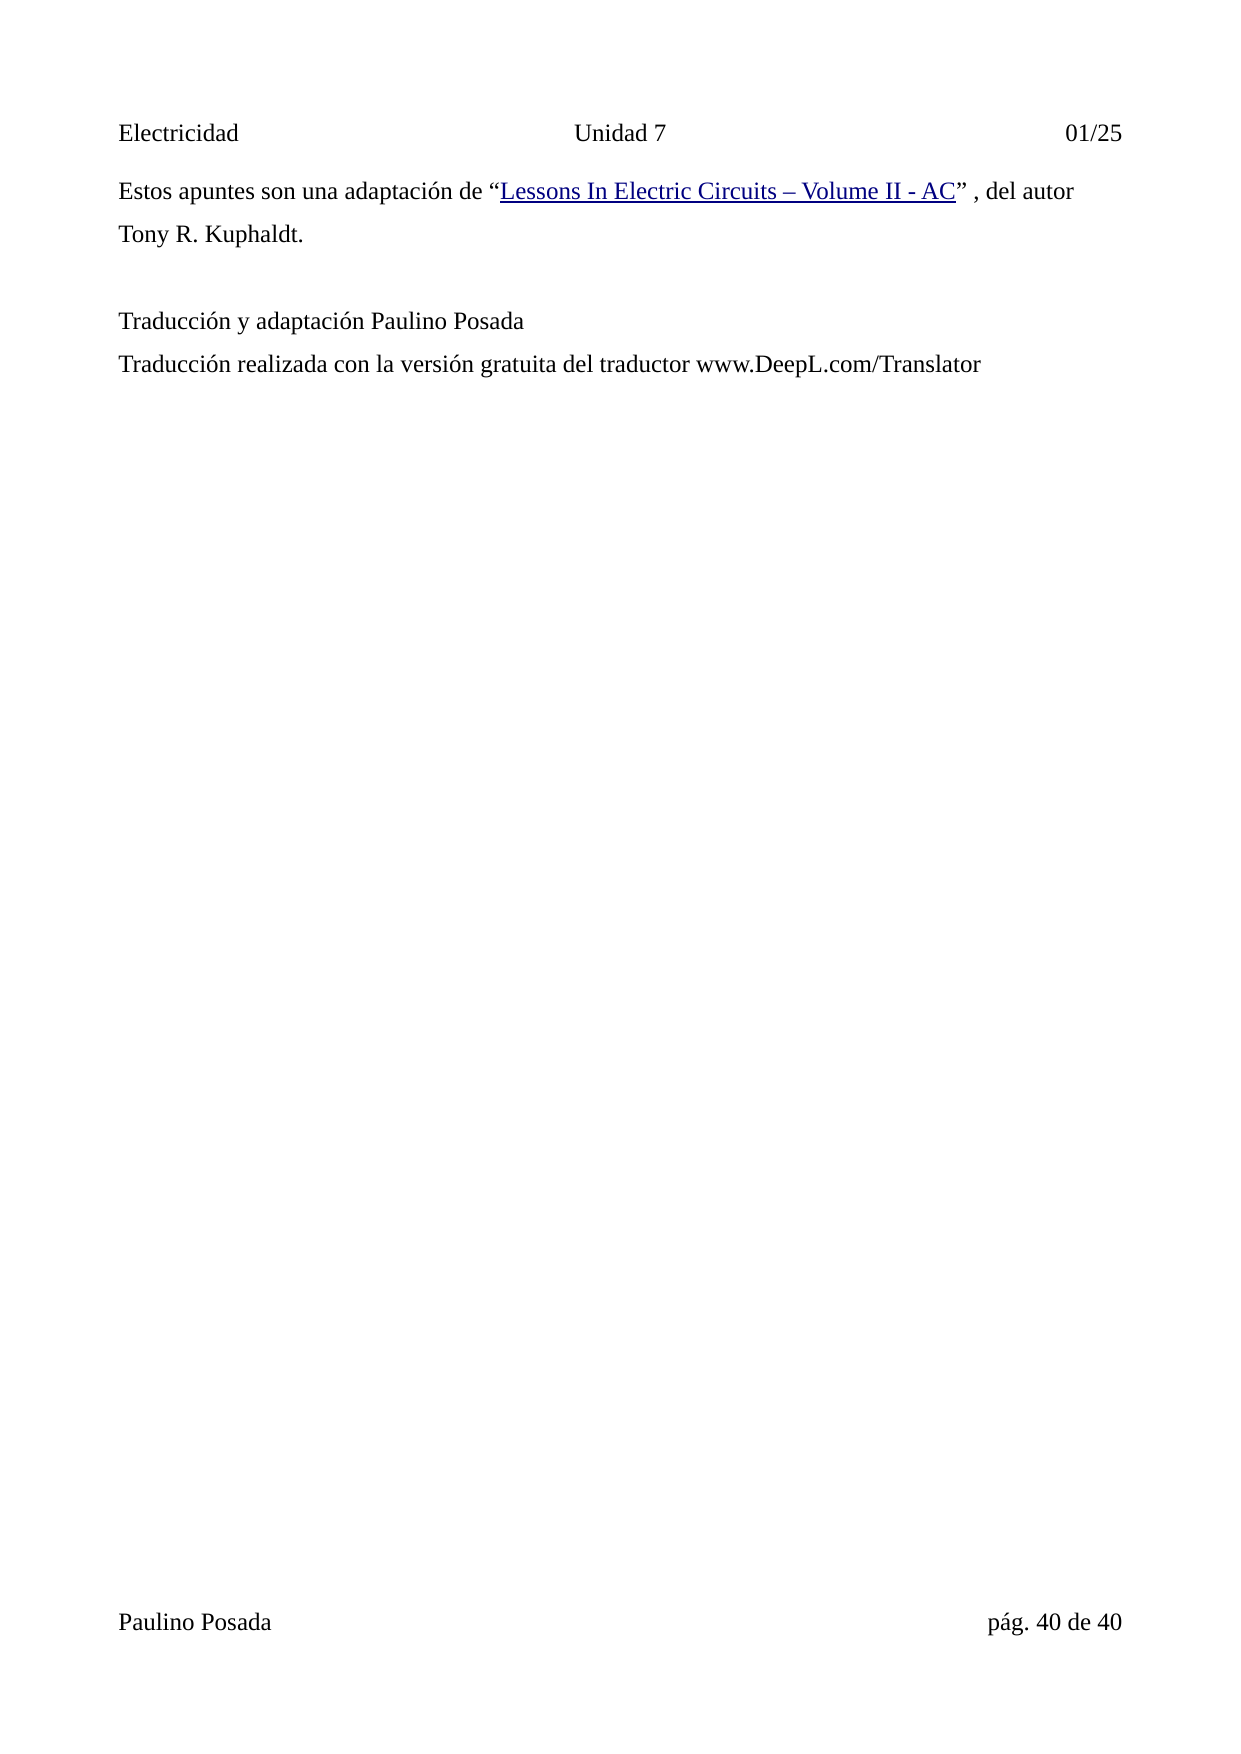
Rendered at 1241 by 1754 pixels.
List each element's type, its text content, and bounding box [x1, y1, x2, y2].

text Traducción realizada con la versión gratuita del traductor www.DeepL.com/Translator [118, 349, 1122, 378]
text Estos apuntes son una adaptación de “Lessons In Electric Circuits – Volume II - AC” , del autor Tony R. Kuphaldt. [118, 176, 1122, 248]
text Traducción y adaptación Paulino Posada [118, 306, 1122, 334]
